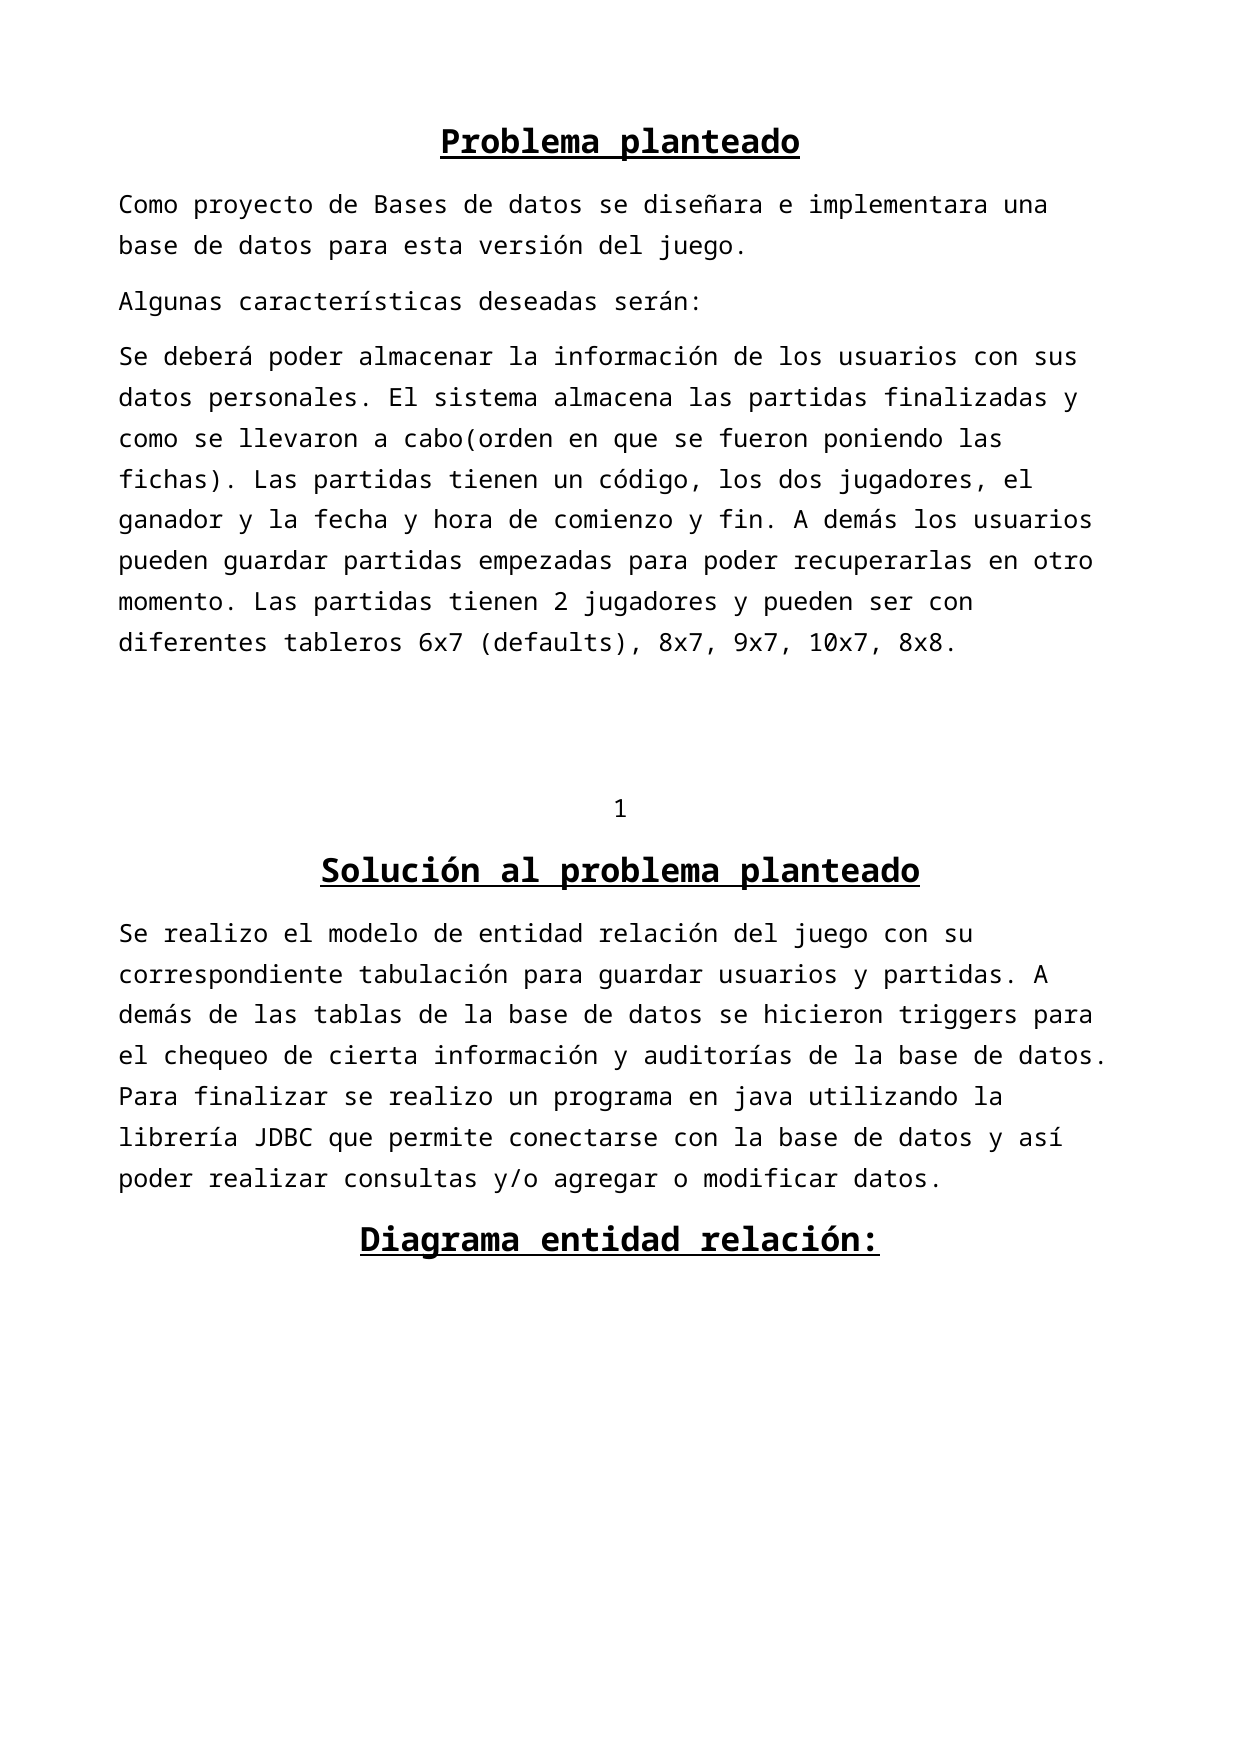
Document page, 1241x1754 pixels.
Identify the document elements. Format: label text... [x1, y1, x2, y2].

text Diagrama entidad relación: [118, 1216, 1122, 1261]
text Problema planteado [118, 118, 1122, 163]
text Como proyecto de Bases de datos se diseñara e implementara una base de datos para esta versión del juego. [118, 187, 1122, 262]
text Solución al problema planteado [118, 846, 1122, 892]
text Se realizo el modelo de entidad relación del juego con su correspondiente tabulación para guardar usuarios y partidas. A demás de las tablas de la base de datos se hicieron triggers para el chequeo de cierta información y auditorías de la base de datos. Para finalizar se realizo un programa en java utilizando la librería JDBC que permite conectarse con la base de datos y así poder realizar consultas y/o agregar o modificar datos. [118, 915, 1122, 1194]
text Se deberá poder almacenar la información de los usuarios con sus datos personales. El sistema almacena las partidas finalizadas y como se llevaron a cabo(orden en que se fueron poniendo las fichas). Las partidas tienen un código, los dos jugadores, el ganador y la fecha y hora de comienzo y fin. A demás los usuarios pueden guardar partidas empezadas para poder recuperarlas en otro momento. Las partidas tienen 2 jugadores y pueden ser con diferentes tableros 6x7 (defaults), 8x7, 9x7, 10x7, 8x8. [118, 339, 1122, 659]
text 1 [118, 791, 1122, 825]
text Algunas características deseadas serán: [118, 283, 1122, 317]
